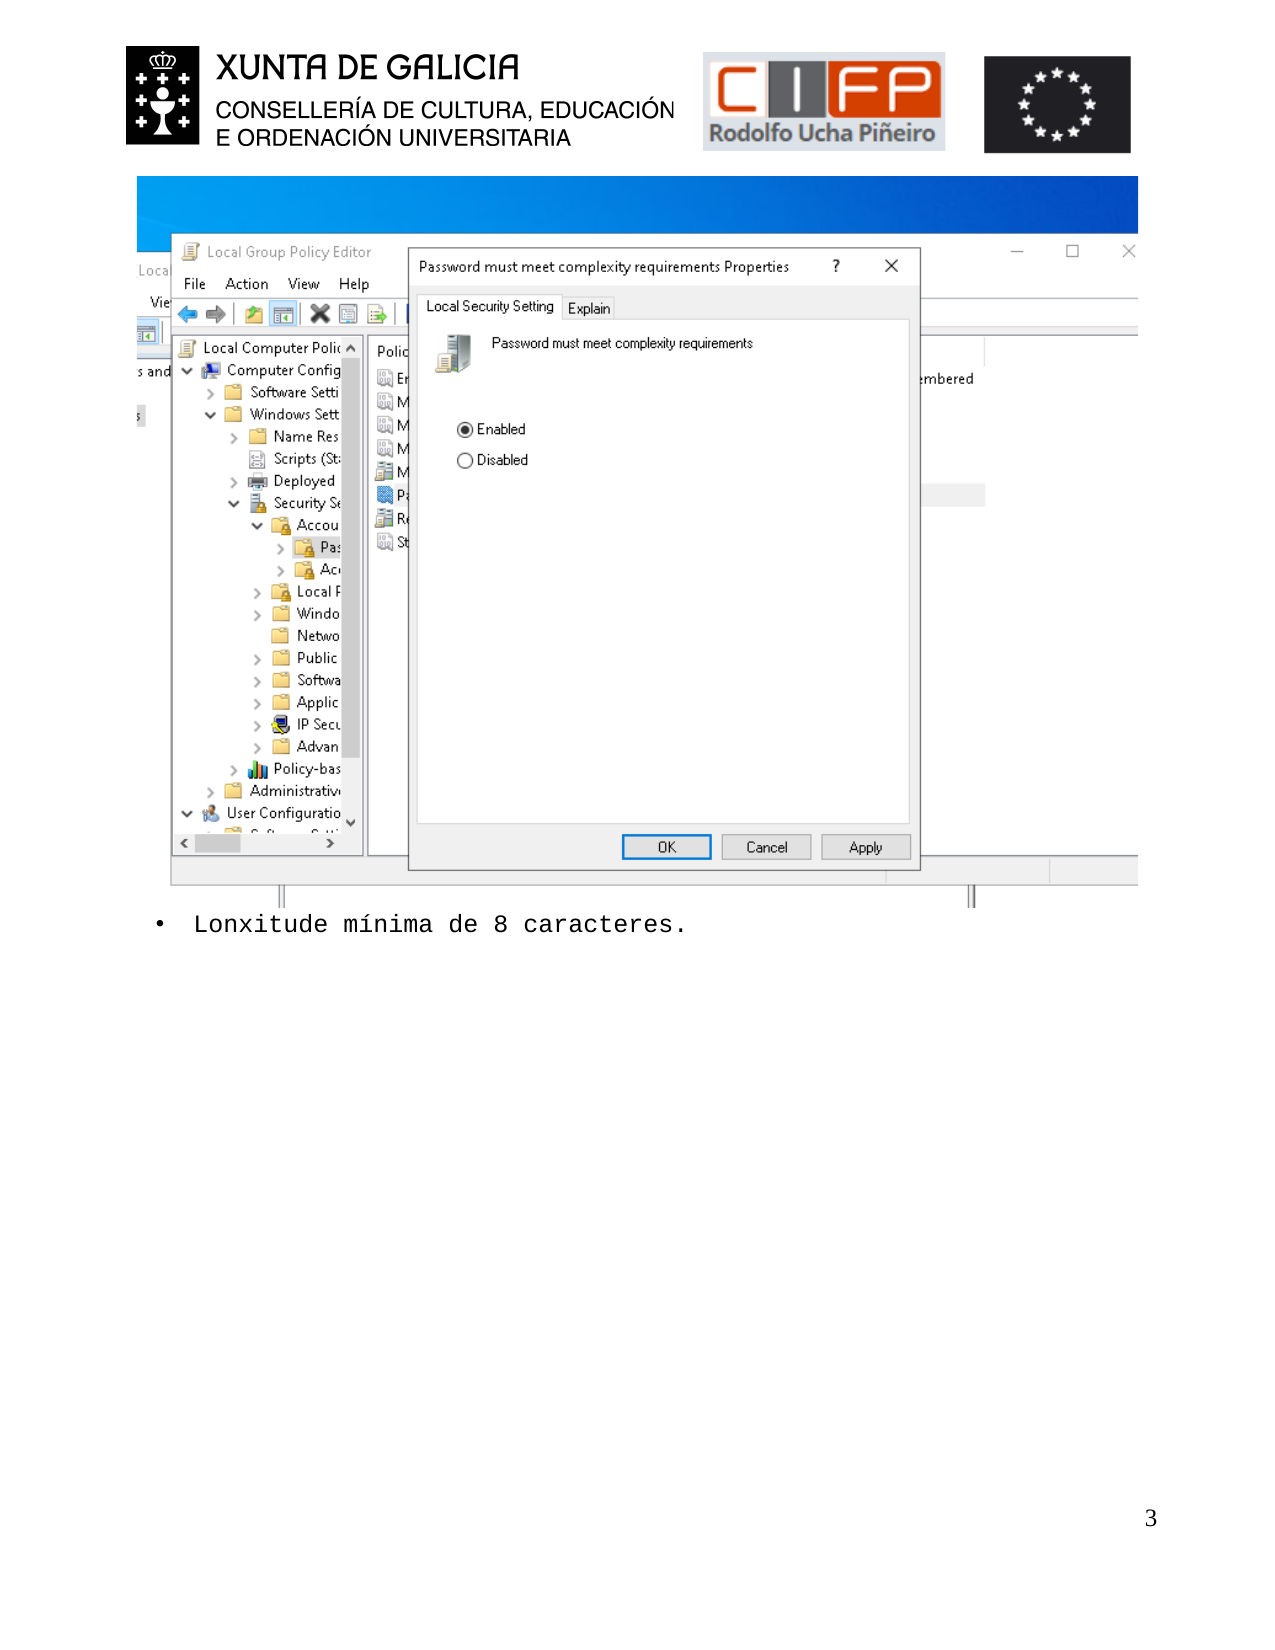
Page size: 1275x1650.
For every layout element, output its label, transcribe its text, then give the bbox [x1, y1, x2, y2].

picture [136, 176, 1139, 908]
picture [136, 176, 190, 184]
picture [703, 52, 946, 151]
list Lonxitude mínima de 8 caracteres. [156, 899, 1157, 940]
picture [126, 46, 674, 146]
picture [152, 219, 170, 226]
picture [983, 55, 1134, 155]
